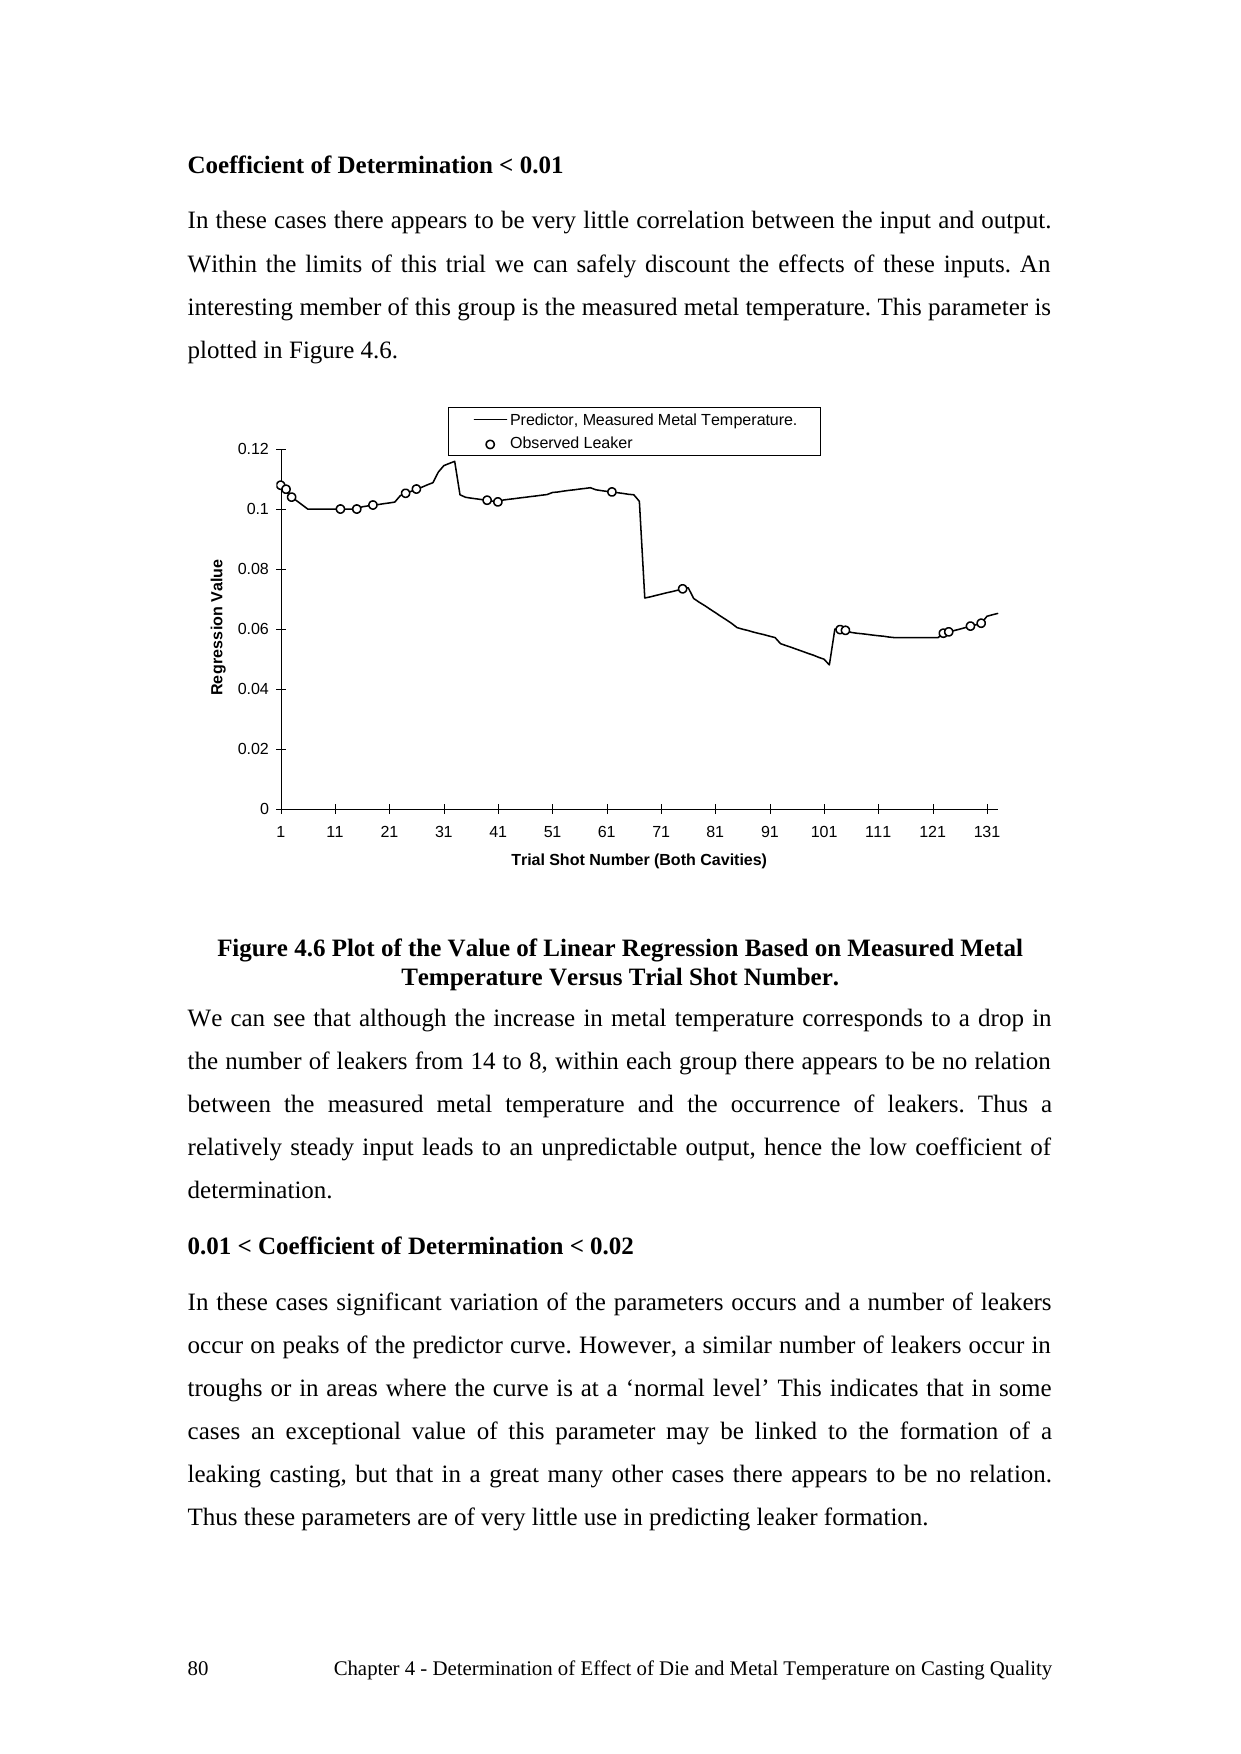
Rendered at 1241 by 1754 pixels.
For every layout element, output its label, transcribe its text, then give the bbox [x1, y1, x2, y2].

subtitle Coefficient of Determination < 0.01 [187, 150, 1053, 179]
text In these cases there appears to be very little correlation between the input and output. Within the limits of this trial we can safely discount the effects of these inputs. An interesting member of this group is the measured metal temperature. This parameter is plotted in Figure 4 .6. [187, 206, 1053, 364]
text We can see that although the increase in metal temperature corresponds to a drop in the number of leakers from 14 to 8, within each group there appears to be no relation between the measured metal temperature and the occurrence of leakers. Thus a relatively steady input leads to an unpredictable output, hence the low coefficient of determination. [187, 1003, 1053, 1204]
text Figure 4.6 Plot of the Value of Linear Regression Based on Measured Metal Temperature Versus Trial Shot Number. [187, 933, 1053, 990]
subtitle 0.01 < Coefficient of Determination < 0.02 [187, 1231, 1053, 1260]
text In these cases significant variation of the parameters occurs and a number of leakers occur on peaks of the predictor curve. However, a similar number of leakers occur in troughs or in areas where the curve is at a ‘normal level’ This indicates that in some cases an exceptional value of this parameter may be linked to the formation of a leaking casting, but that in a great many other cases there appears to be no relation. Thus these parameters are of very little use in predicting leaker formation. [187, 1287, 1053, 1531]
